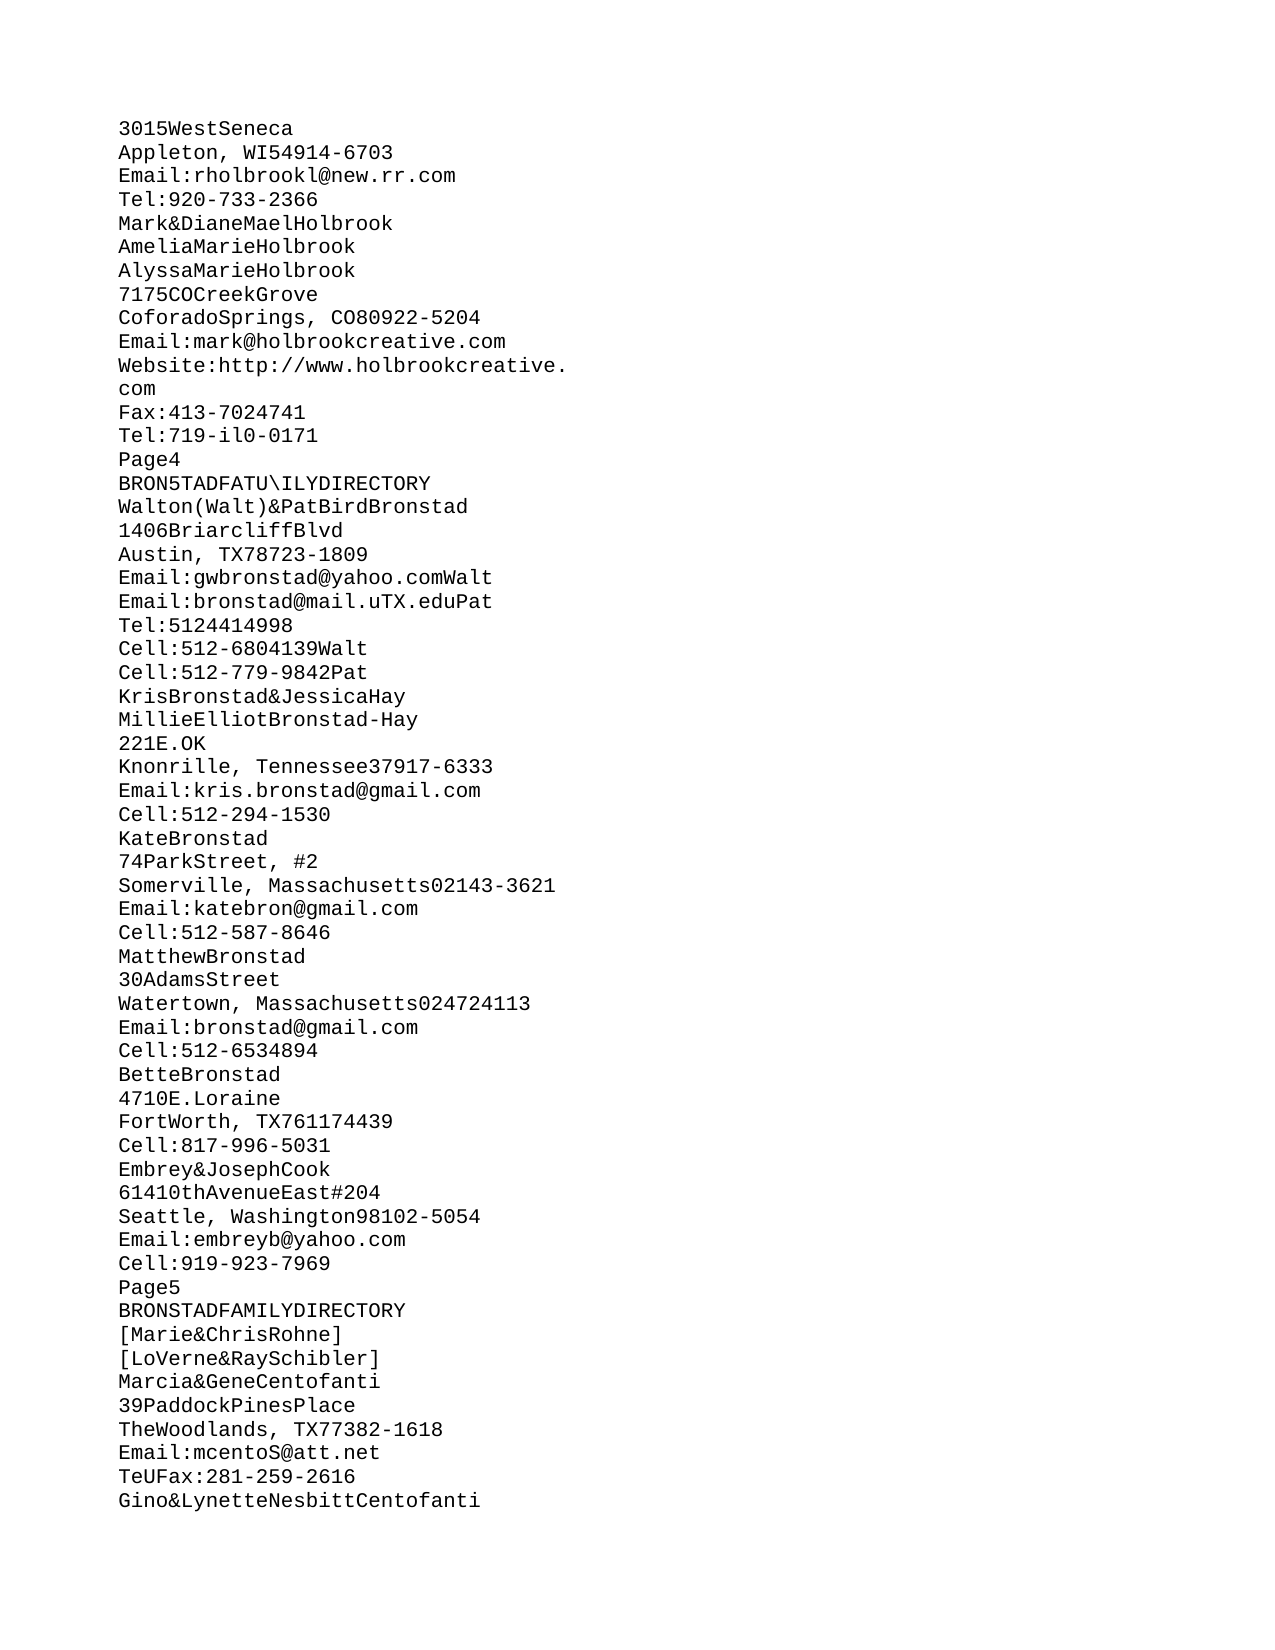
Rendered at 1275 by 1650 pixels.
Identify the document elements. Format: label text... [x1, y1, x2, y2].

text BetteBronstad [118, 1064, 1157, 1088]
text com [118, 378, 1157, 402]
text Appleton, WI54914-6703 [118, 142, 1157, 165]
text Seattle, Washington98102-5054 [118, 1206, 1157, 1229]
text Marcia&GeneCentofanti [118, 1371, 1157, 1395]
text AlyssaMarieHolbrook [118, 260, 1157, 284]
text AmeliaMarieHolbrook [118, 236, 1157, 260]
text 39PaddockPinesPlace [118, 1395, 1157, 1419]
text Gino&LynetteNesbittCentofanti [118, 1489, 1157, 1513]
text 7175COCreekGrove [118, 284, 1157, 307]
text Website:http://www.holbrookcreative. [118, 354, 1157, 378]
text Somerville, Massachusetts02143-3621 [118, 875, 1157, 898]
text KateBronstad [118, 827, 1157, 851]
text Cell:817-996-5031 [118, 1135, 1157, 1158]
text Cell:512-779-9842Pat [118, 662, 1157, 686]
text Walton(Walt)&PatBirdBronstad [118, 496, 1157, 520]
text TeUFax:281-259-2616 [118, 1466, 1157, 1489]
text Fax:413-7024741 [118, 402, 1157, 426]
text Tel:719-il0-0171 [118, 426, 1157, 449]
text 4710E.Loraine [118, 1088, 1157, 1111]
text Watertown, Massachusetts024724113 [118, 993, 1157, 1017]
text [LoVerne&RaySchibler] [118, 1348, 1157, 1371]
text CoforadoSprings, CO80922-5204 [118, 307, 1157, 331]
text 74ParkStreet, #2 [118, 851, 1157, 875]
text Email:bronstad@mail.uTX.eduPat [118, 591, 1157, 615]
text Cell:919-923-7969 [118, 1253, 1157, 1277]
text [Marie&ChrisRohne] [118, 1324, 1157, 1348]
text BRONSTADFAMILYDIRECTORY [118, 1300, 1157, 1324]
text Mark&DianeMaelHolbrook [118, 213, 1157, 236]
text Email:embreyb@yahoo.com [118, 1229, 1157, 1253]
text Page5 [118, 1277, 1157, 1300]
text 3015WestSeneca [118, 118, 1157, 142]
text Cell:512-294-1530 [118, 804, 1157, 827]
text 30AdamsStreet [118, 969, 1157, 993]
text Email:mark@holbrookcreative.com [118, 331, 1157, 354]
text FortWorth, TX761174439 [118, 1111, 1157, 1135]
text Cell:512-587-8646 [118, 922, 1157, 946]
text Austin, TX78723-1809 [118, 544, 1157, 567]
text 1406BriarcliffBlvd [118, 520, 1157, 544]
text Email:mcentoS@att.net [118, 1442, 1157, 1466]
text Embrey&JosephCook [118, 1158, 1157, 1182]
text Tel:920-733-2366 [118, 189, 1157, 213]
text Email:rholbrookl@new.rr.com [118, 165, 1157, 189]
text Cell:512-6804139Walt [118, 638, 1157, 662]
text 61410thAvenueEast#204 [118, 1182, 1157, 1206]
text MatthewBronstad [118, 946, 1157, 969]
text Cell:512-6534894 [118, 1040, 1157, 1064]
text Tel:5124414998 [118, 615, 1157, 638]
text TheWoodlands, TX77382-1618 [118, 1419, 1157, 1442]
text Page4 [118, 449, 1157, 473]
text Knonrille, Tennessee37917-6333 [118, 757, 1157, 780]
text 221E.OK [118, 733, 1157, 757]
text Email:katebron@gmail.com [118, 898, 1157, 922]
text Email:kris.bronstad@gmail.com [118, 780, 1157, 804]
text MillieElliotBronstad-Hay [118, 709, 1157, 733]
text Email:gwbronstad@yahoo.comWalt [118, 567, 1157, 591]
text BRON5TADFATU\ILYDIRECTORY [118, 473, 1157, 496]
text Email:bronstad@gmail.com [118, 1017, 1157, 1040]
text KrisBronstad&JessicaHay [118, 686, 1157, 709]
